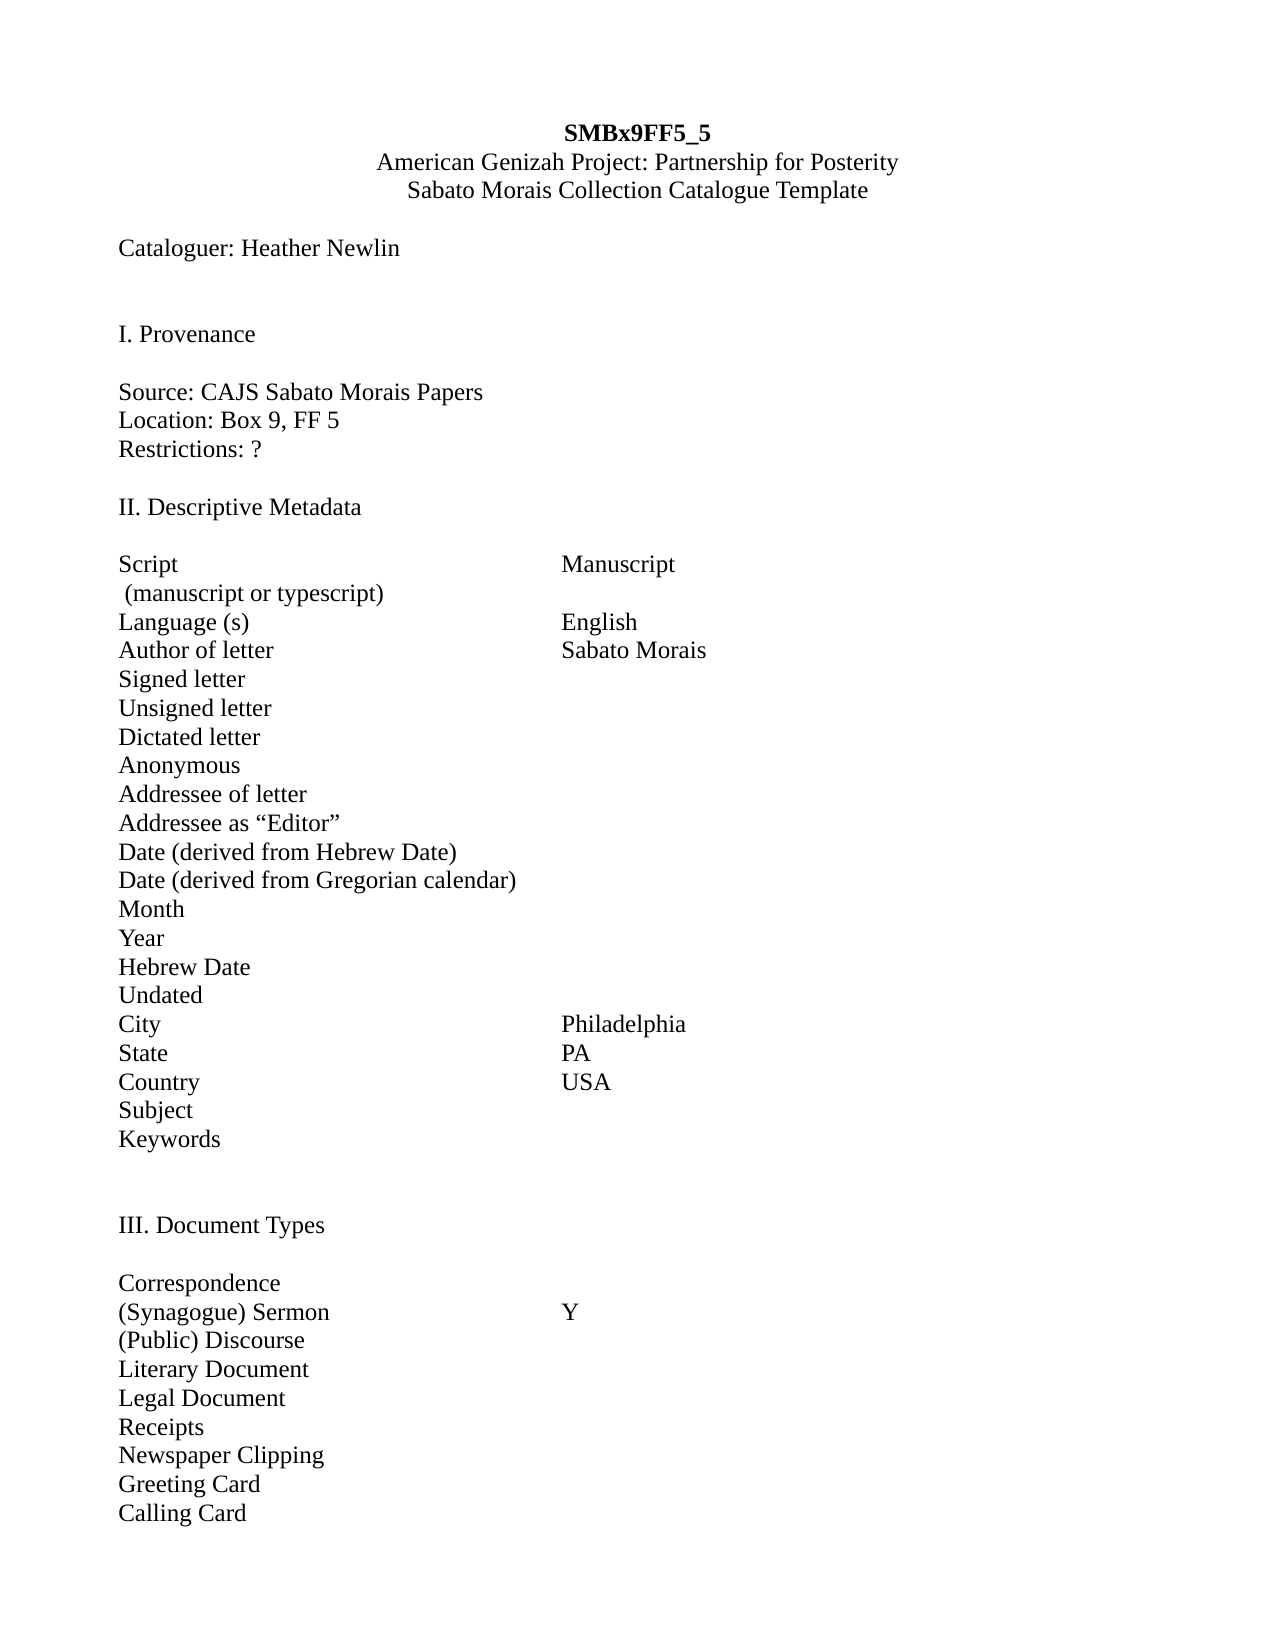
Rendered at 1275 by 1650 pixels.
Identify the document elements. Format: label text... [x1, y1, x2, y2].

text I. Provenance [118, 319, 1157, 348]
text II. Descriptive Metadata [118, 492, 1157, 521]
text Country USA [118, 1067, 1157, 1096]
text SMBx9FF5_5 [118, 118, 1157, 147]
text Greeting Card [118, 1469, 1157, 1498]
text Hebrew Date [118, 952, 1157, 981]
text Receipts [118, 1412, 1157, 1441]
text Addressee as “Editor” [118, 808, 1157, 837]
text Script Manuscript [118, 549, 1157, 578]
text Anonymous [118, 751, 1157, 779]
text American Genizah Project: Partnership for Posterity [118, 147, 1157, 176]
text Unsigned letter [118, 693, 1157, 722]
text Addressee of letter [118, 779, 1157, 808]
text Source: CAJS Sabato Morais Papers [118, 377, 1157, 406]
text (Synagogue) Sermon Y [118, 1297, 1157, 1326]
text (manuscript or typescript) [118, 578, 1157, 607]
text Cataloguer: Heather Newlin [118, 233, 1157, 262]
text Undated [118, 981, 1157, 1009]
text State PA [118, 1038, 1157, 1067]
text Correspondence [118, 1268, 1157, 1297]
text Keywords [118, 1124, 1157, 1153]
text Subject [118, 1096, 1157, 1124]
text Legal Document [118, 1383, 1157, 1412]
text City Philadelphia [118, 1009, 1157, 1038]
text Date (derived from Gregorian calendar) [118, 866, 1157, 894]
text Calling Card [118, 1498, 1157, 1527]
text III. Document Types [118, 1211, 1157, 1239]
text Location: Box 9, FF 5 [118, 406, 1157, 434]
text Sabato Morais Collection Catalogue Template [118, 176, 1157, 204]
text Month [118, 894, 1157, 923]
text Literary Document [118, 1354, 1157, 1383]
text Dictated letter [118, 722, 1157, 751]
text Date (derived from Hebrew Date) [118, 837, 1157, 866]
text Author of letter Sabato Morais [118, 636, 1157, 664]
text (Public) Discourse [118, 1326, 1157, 1354]
text Signed letter [118, 664, 1157, 693]
text Year [118, 923, 1157, 952]
text Restrictions: ? [118, 434, 1157, 463]
text Newspaper Clipping [118, 1441, 1157, 1469]
text Language (s) English [118, 607, 1157, 636]
